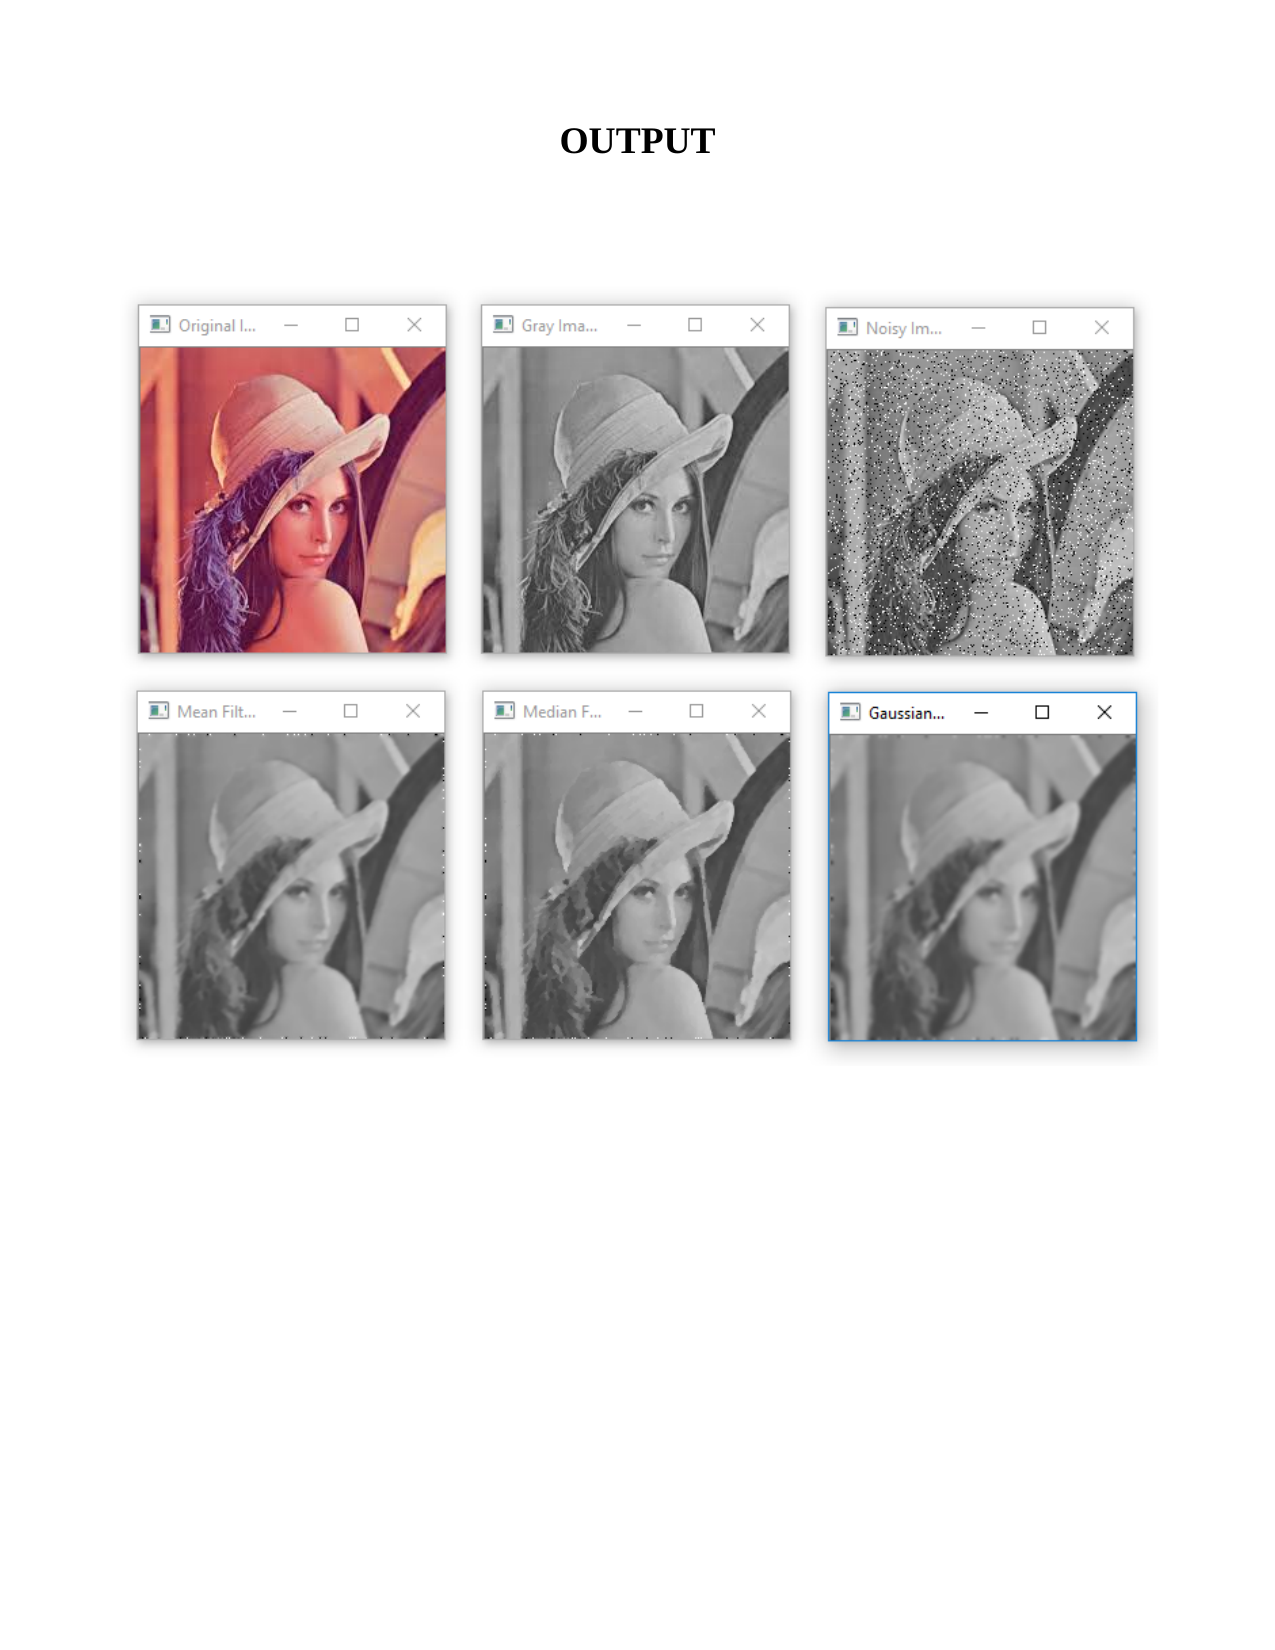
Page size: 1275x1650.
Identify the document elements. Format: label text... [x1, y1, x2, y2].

text OUTPUT [118, 118, 1157, 161]
picture [119, 276, 1159, 1066]
